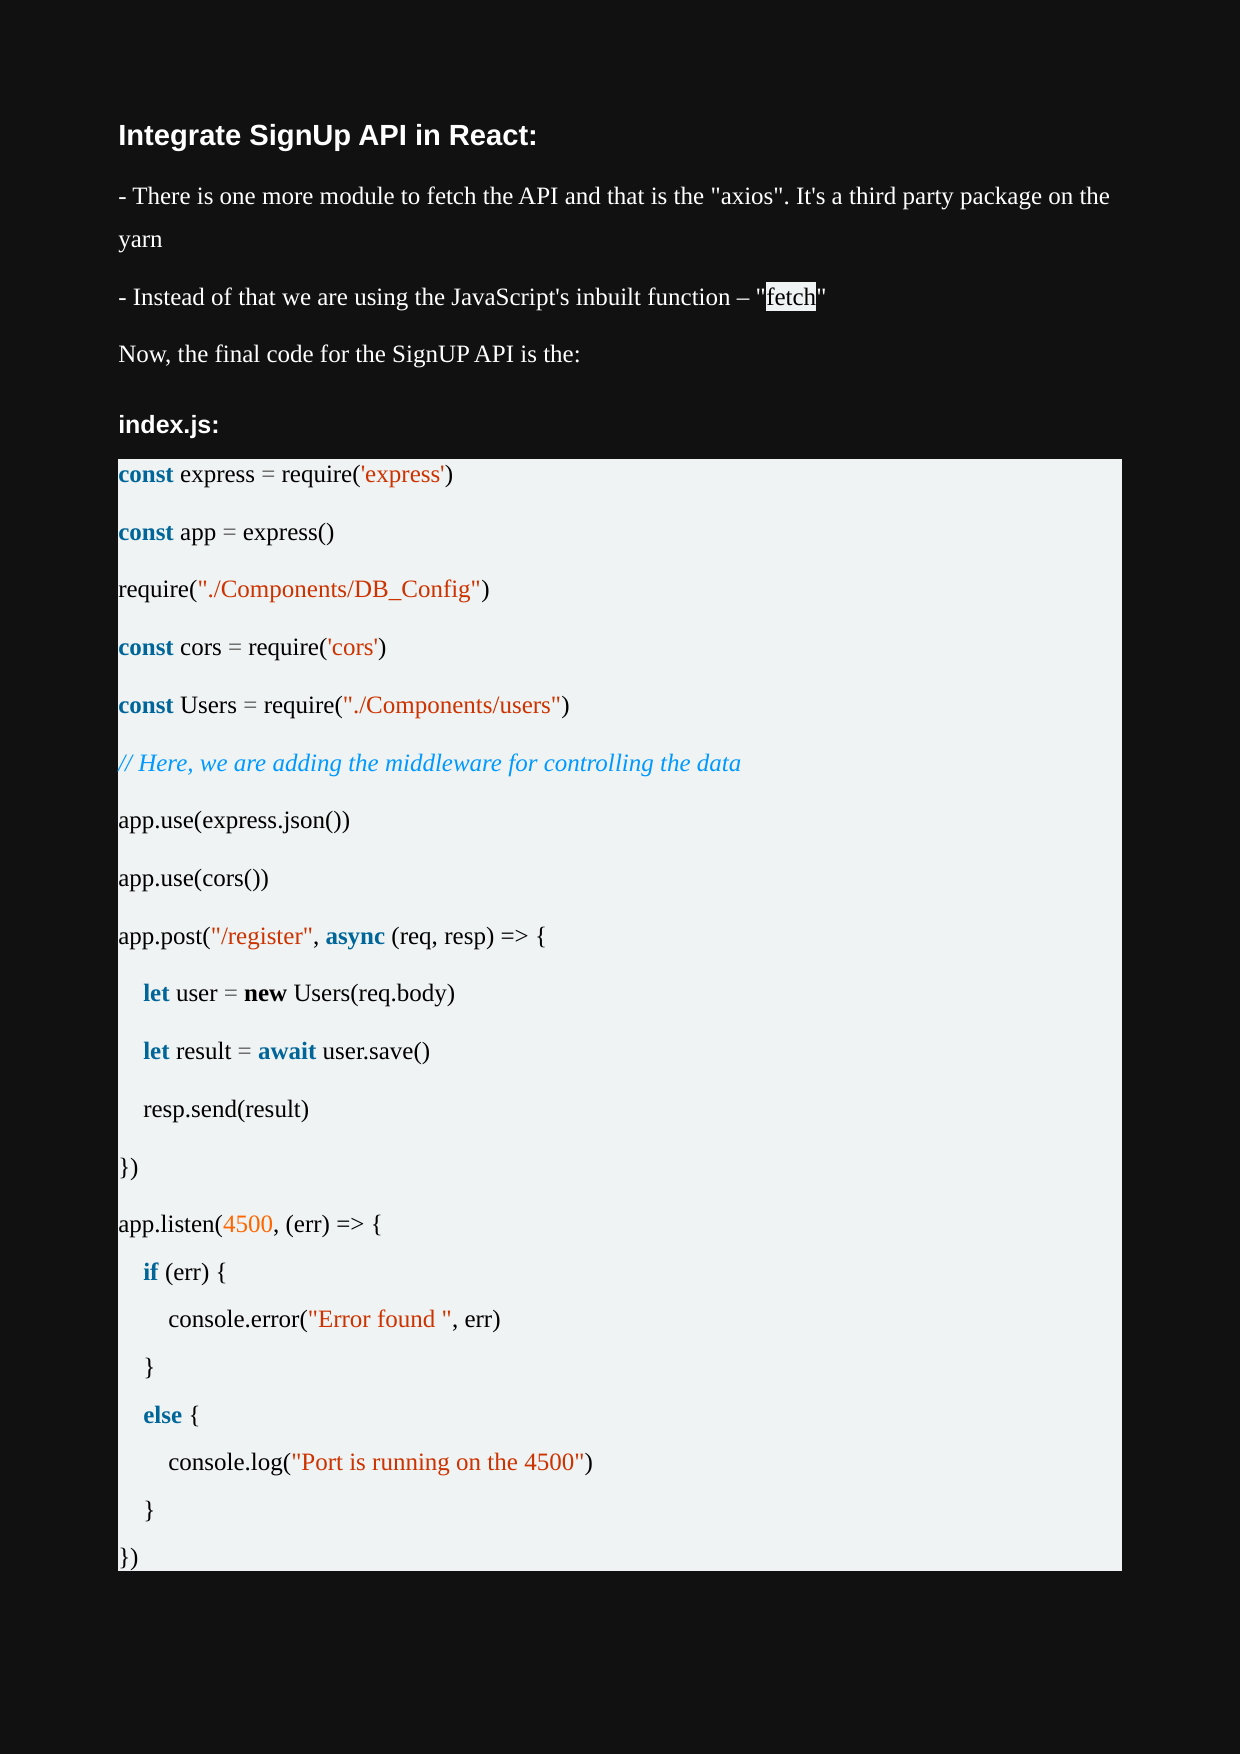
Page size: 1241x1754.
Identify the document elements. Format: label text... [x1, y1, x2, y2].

text app.post("/register", async (req, resp) => { [118, 921, 1122, 949]
text const Users = require("./Components/users") [118, 690, 1122, 719]
text const cors = require('cors') [118, 632, 1122, 661]
text } [118, 1495, 1122, 1524]
subtitle Integrate SignUp API in React: [118, 118, 1122, 152]
text }) [118, 1152, 1122, 1180]
text let user = new Users(req.body) [118, 978, 1122, 1007]
text resp.send(result) [118, 1094, 1122, 1123]
text if (err) { [118, 1257, 1122, 1286]
text - There is one more module to fetch the API and that is the "axios". It's a third party package on the yarn [118, 181, 1122, 253]
text // Here, we are adding the middleware for controlling the data [118, 748, 1122, 776]
text app.listen(4500, (err) => { [118, 1209, 1122, 1238]
subtitle index.js: [118, 410, 1122, 438]
text app.use(cors()) [118, 863, 1122, 892]
text const app = express() [118, 517, 1122, 546]
text const express = require('express') [118, 459, 1122, 488]
text else { [118, 1400, 1122, 1428]
text - Instead of that we are using the JavaScript's inbuilt function – "fetch" [118, 282, 1122, 311]
text let result = await user.save() [118, 1036, 1122, 1065]
text }) [118, 1542, 1122, 1571]
text } [118, 1352, 1122, 1381]
text require("./Components/DB_Config") [118, 574, 1122, 603]
text app.use(express.json()) [118, 805, 1122, 834]
text console.error("Error found ", err) [118, 1304, 1122, 1333]
text Now, the final code for the SignUP API is the: [118, 339, 1122, 368]
text console.log("Port is running on the 4500") [118, 1447, 1122, 1476]
